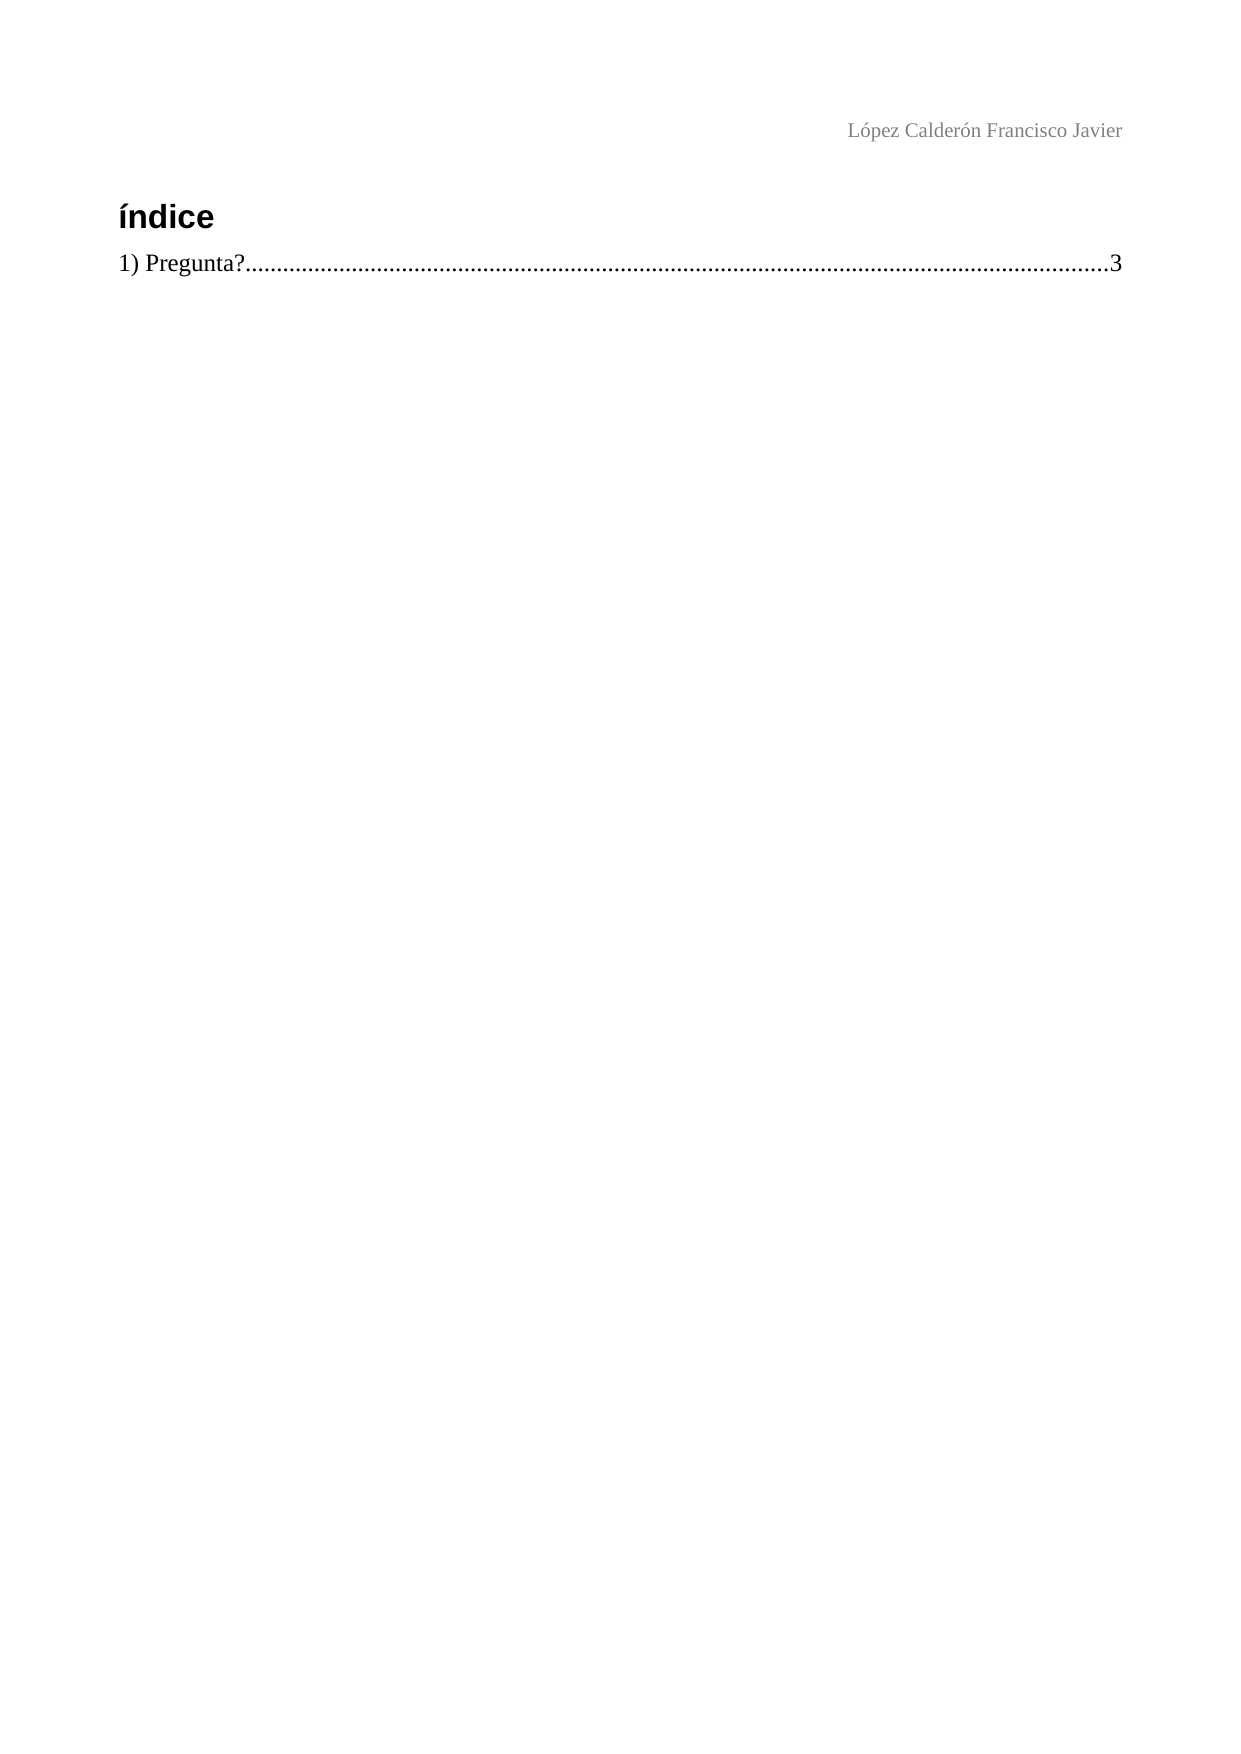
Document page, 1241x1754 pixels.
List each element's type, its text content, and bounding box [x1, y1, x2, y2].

text 1) Pregunta? 3 [118, 248, 1122, 276]
subtitle índice [118, 197, 1122, 235]
